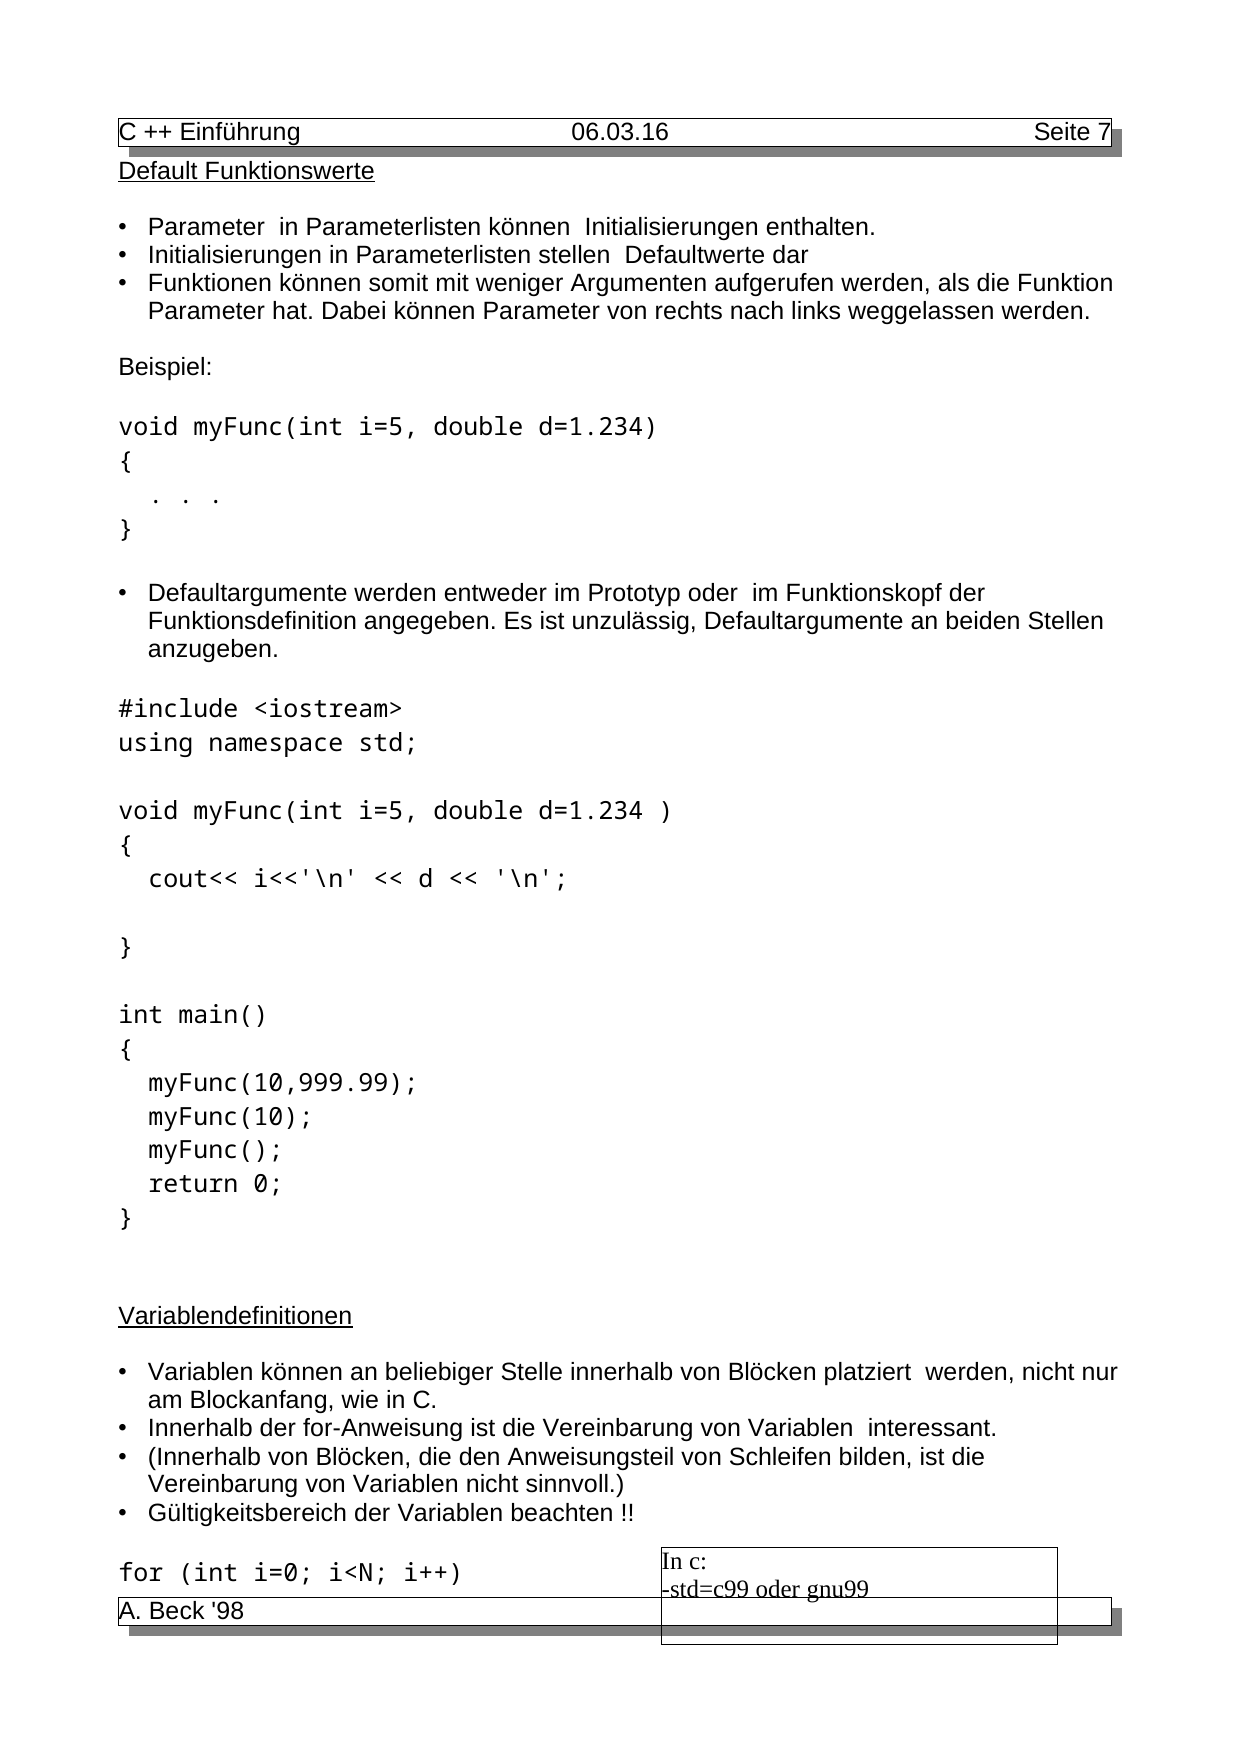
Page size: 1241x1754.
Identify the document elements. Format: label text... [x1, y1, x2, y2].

list Initialisierungen in Parameterlisten stellen Defaultwerte dar [118, 241, 1122, 269]
text for (int i=0; i<N; i++) [662, 1554, 1057, 1588]
list Funktionen können somit mit weniger Argumenten aufgerufen werden, als die Funktion Parameter hat. Dabei können Parameter von rechts nach links weggelassen werden. [118, 269, 1122, 325]
text { [118, 827, 1122, 861]
text return 0; [118, 1166, 1122, 1200]
text for (int i=0; i<N; i++) [1058, 1554, 1122, 1588]
text using namespace std; [118, 725, 1122, 759]
text #include <iostream> [118, 691, 1122, 725]
text int main() [118, 997, 1122, 1031]
list Variablen können an beliebiger Stelle innerhalb von Blöcken platziert werden, nicht nur am Blockanfang, wie in C. [118, 1358, 1122, 1414]
text } [118, 511, 1122, 545]
list Defaultargumente werden entweder im Prototyp oder im Funktionskopf der Funktionsdefinition angegeben. Es ist unzulässig, Defaultargumente an beiden Stellen anzugeben. [118, 579, 1122, 663]
list Parameter in Parameterlisten können Initialisierungen enthalten. [118, 213, 1122, 241]
list Innerhalb der for-Anweisung ist die Vereinbarung von Variablen interessant. [118, 1414, 1122, 1442]
text { [118, 443, 1122, 477]
list Gültigkeitsbereich der Variablen beachten !! [118, 1498, 1122, 1526]
text myFunc(10,999.99); [118, 1064, 1122, 1098]
text myFunc(10); [118, 1098, 1122, 1132]
list (Innerhalb von Blöcken, die den Anweisungsteil von Schleifen bilden, ist die Vereinbarung von Variablen nicht sinnvoll.) [118, 1442, 1122, 1498]
text Default Funktionswerte [118, 157, 1122, 185]
text } [118, 1200, 1122, 1234]
text { [118, 1031, 1122, 1064]
text Variablendefinitionen [118, 1302, 1122, 1330]
text void myFunc(int i=5, double d=1.234) [118, 409, 1122, 443]
text } [118, 929, 1122, 963]
text Beispiel: [118, 353, 1122, 381]
text myFunc(); [118, 1132, 1122, 1166]
text . . . [118, 477, 1122, 511]
text cout<< i<<'\n' << d << '\n'; [118, 861, 1122, 895]
text void myFunc(int i=5, double d=1.234 ) [118, 793, 1122, 827]
text for (int i=0; i<N; i++) [118, 1554, 661, 1588]
